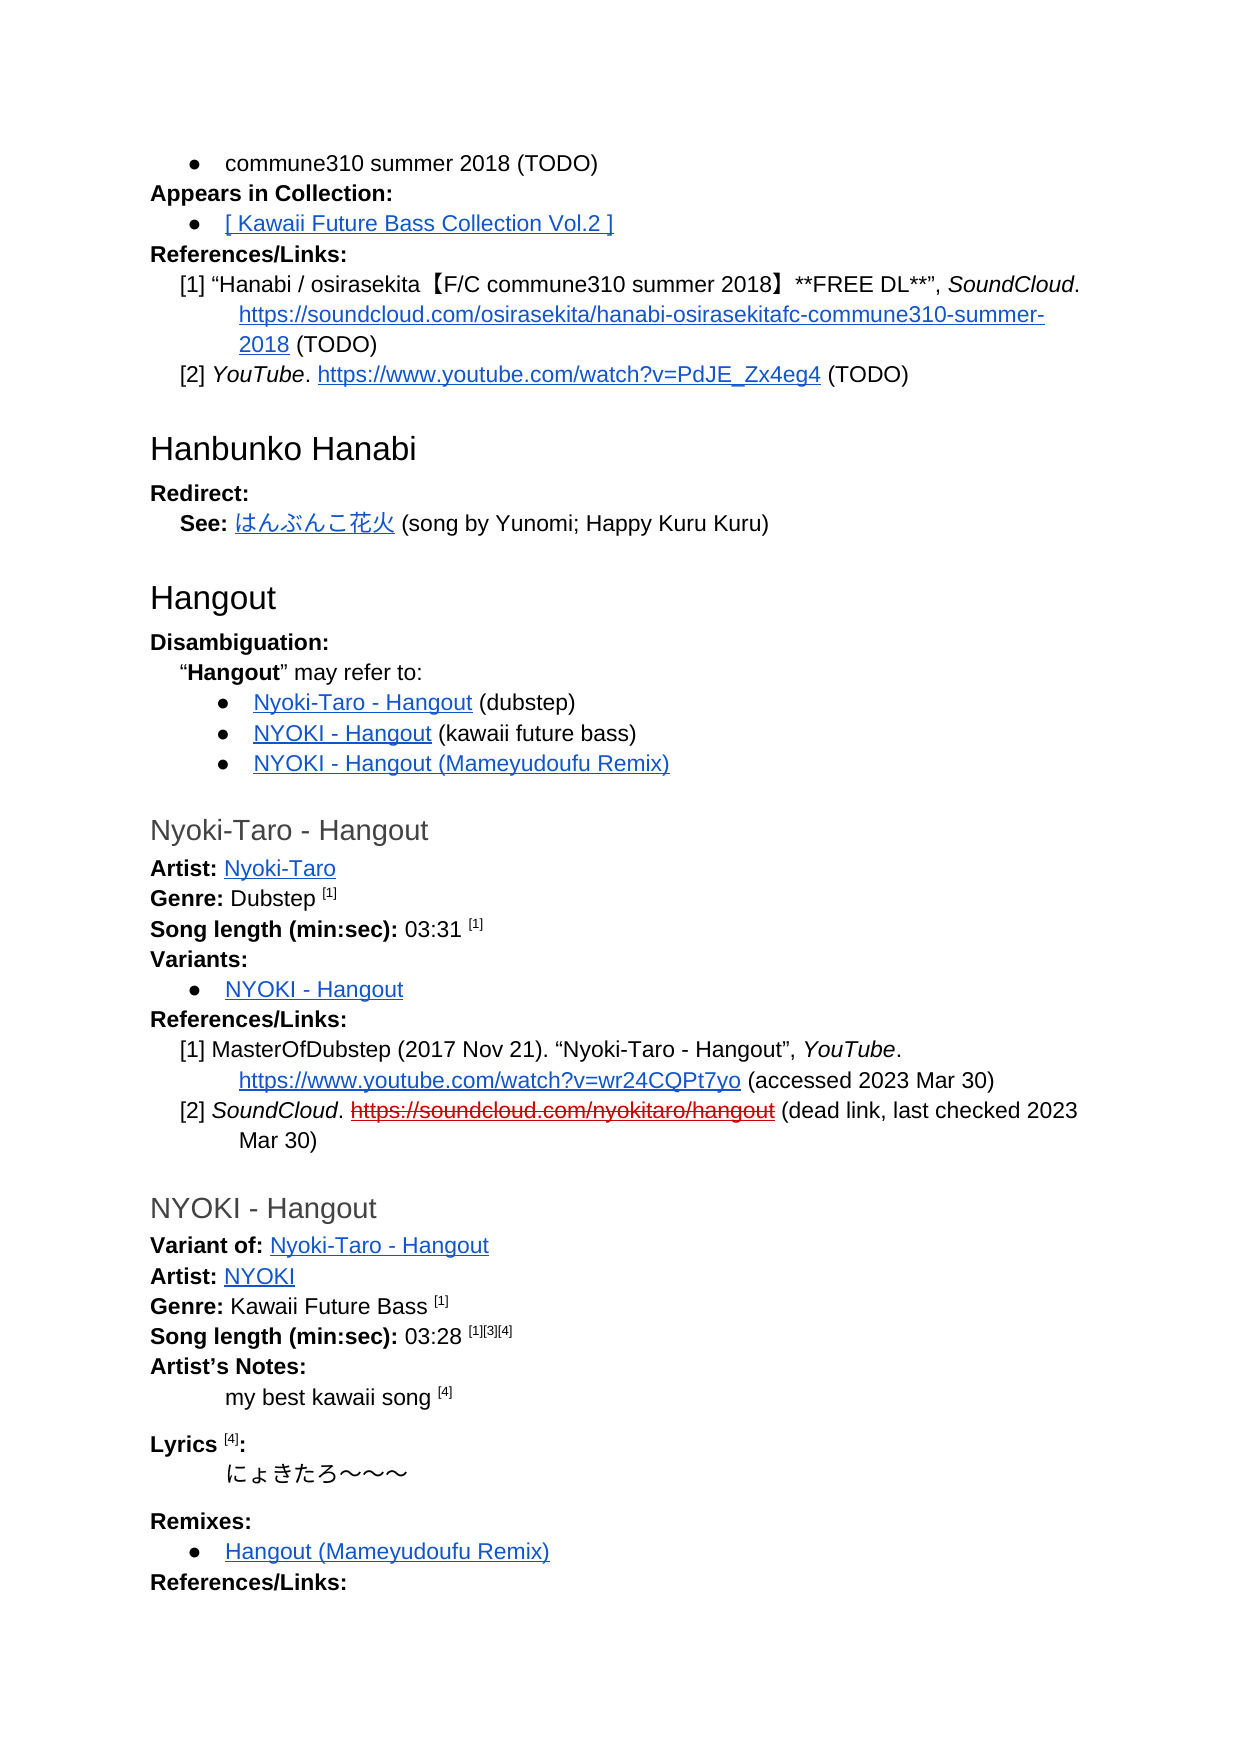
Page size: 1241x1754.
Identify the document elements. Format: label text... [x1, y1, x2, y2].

text References/Links: [150, 241, 1090, 267]
text Variants: [150, 946, 1090, 972]
text Appears in Collection: [150, 180, 1090, 207]
text Remixes: [150, 1508, 1090, 1534]
subtitle NYOKI - Hangout [150, 1191, 1090, 1224]
list NYOKI - Hangout (Mameyudoufu Remix) [216, 750, 1090, 776]
text References/Links: [150, 1006, 1090, 1033]
list Hangout (Mameyudoufu Remix) [187, 1538, 1090, 1565]
list commune310 summer 2018 (TODO) [187, 150, 1090, 176]
text にょきたろ〜〜〜 [225, 1461, 1090, 1487]
text Song length (min:sec): 03:31 [1] [150, 916, 1090, 942]
text Lyrics [4]: [150, 1431, 1090, 1457]
list NYOKI - Hangout [187, 976, 1090, 1002]
text [1] “Hanabi / osirasekita【F/C commune310 summer 2018】**FREE DL**”, SoundCloud. https://soundcloud.com/osirasekita/hanabi-osirasekitafc-commune310-summer-2018 (TODO) [179, 271, 1090, 358]
text References/Links: [150, 1568, 1090, 1595]
text See: はんぶんこ花火 (song by Yunomi; Happy Kuru Kuru) [179, 510, 1090, 537]
subtitle Hanbunko Hanabi [150, 429, 1090, 468]
text Artist: Nyoki-Taro [150, 855, 1090, 882]
text Variant of: Nyoki-Taro - Hangout [150, 1232, 1090, 1259]
text Artist: NYOKI [150, 1263, 1090, 1289]
text [1] MasterOfDubstep (2017 Nov 21). “Nyoki-Taro - Hangout”, YouTube. https://www.youtube.com/watch?v=wr24CQPt7yo (accessed 2023 Mar 30) [179, 1036, 1090, 1093]
text [2] YouTube. https://www.youtube.com/watch?v=PdJE_Zx4eg4 (TODO) [179, 361, 1090, 388]
list [ Kawaii Future Bass Collection Vol.2 ] [187, 210, 1090, 237]
text [2] SoundCloud. https://soundcloud.com/nyokitaro/hangout (dead link, last checked 2023 Mar 30) [179, 1097, 1090, 1153]
text Disambiguation: [150, 629, 1090, 655]
text Artist’s Notes: [150, 1353, 1090, 1380]
text my best kawaii song [4] [225, 1383, 1090, 1410]
list NYOKI - Hangout (kawaii future bass) [216, 719, 1090, 746]
text Redirect: [150, 480, 1090, 506]
list Nyoki-Taro - Hangout (dubstep) [216, 689, 1090, 716]
text Song length (min:sec): 03:28 [1][3][4] [150, 1323, 1090, 1349]
text Genre: Dubstep [1] [150, 885, 1090, 912]
subtitle Nyoki-Taro - Hangout [150, 813, 1090, 847]
text “Hangout” may refer to: [179, 659, 1090, 686]
text Genre: Kawaii Future Bass [1] [150, 1293, 1090, 1319]
subtitle Hangout [150, 578, 1090, 616]
